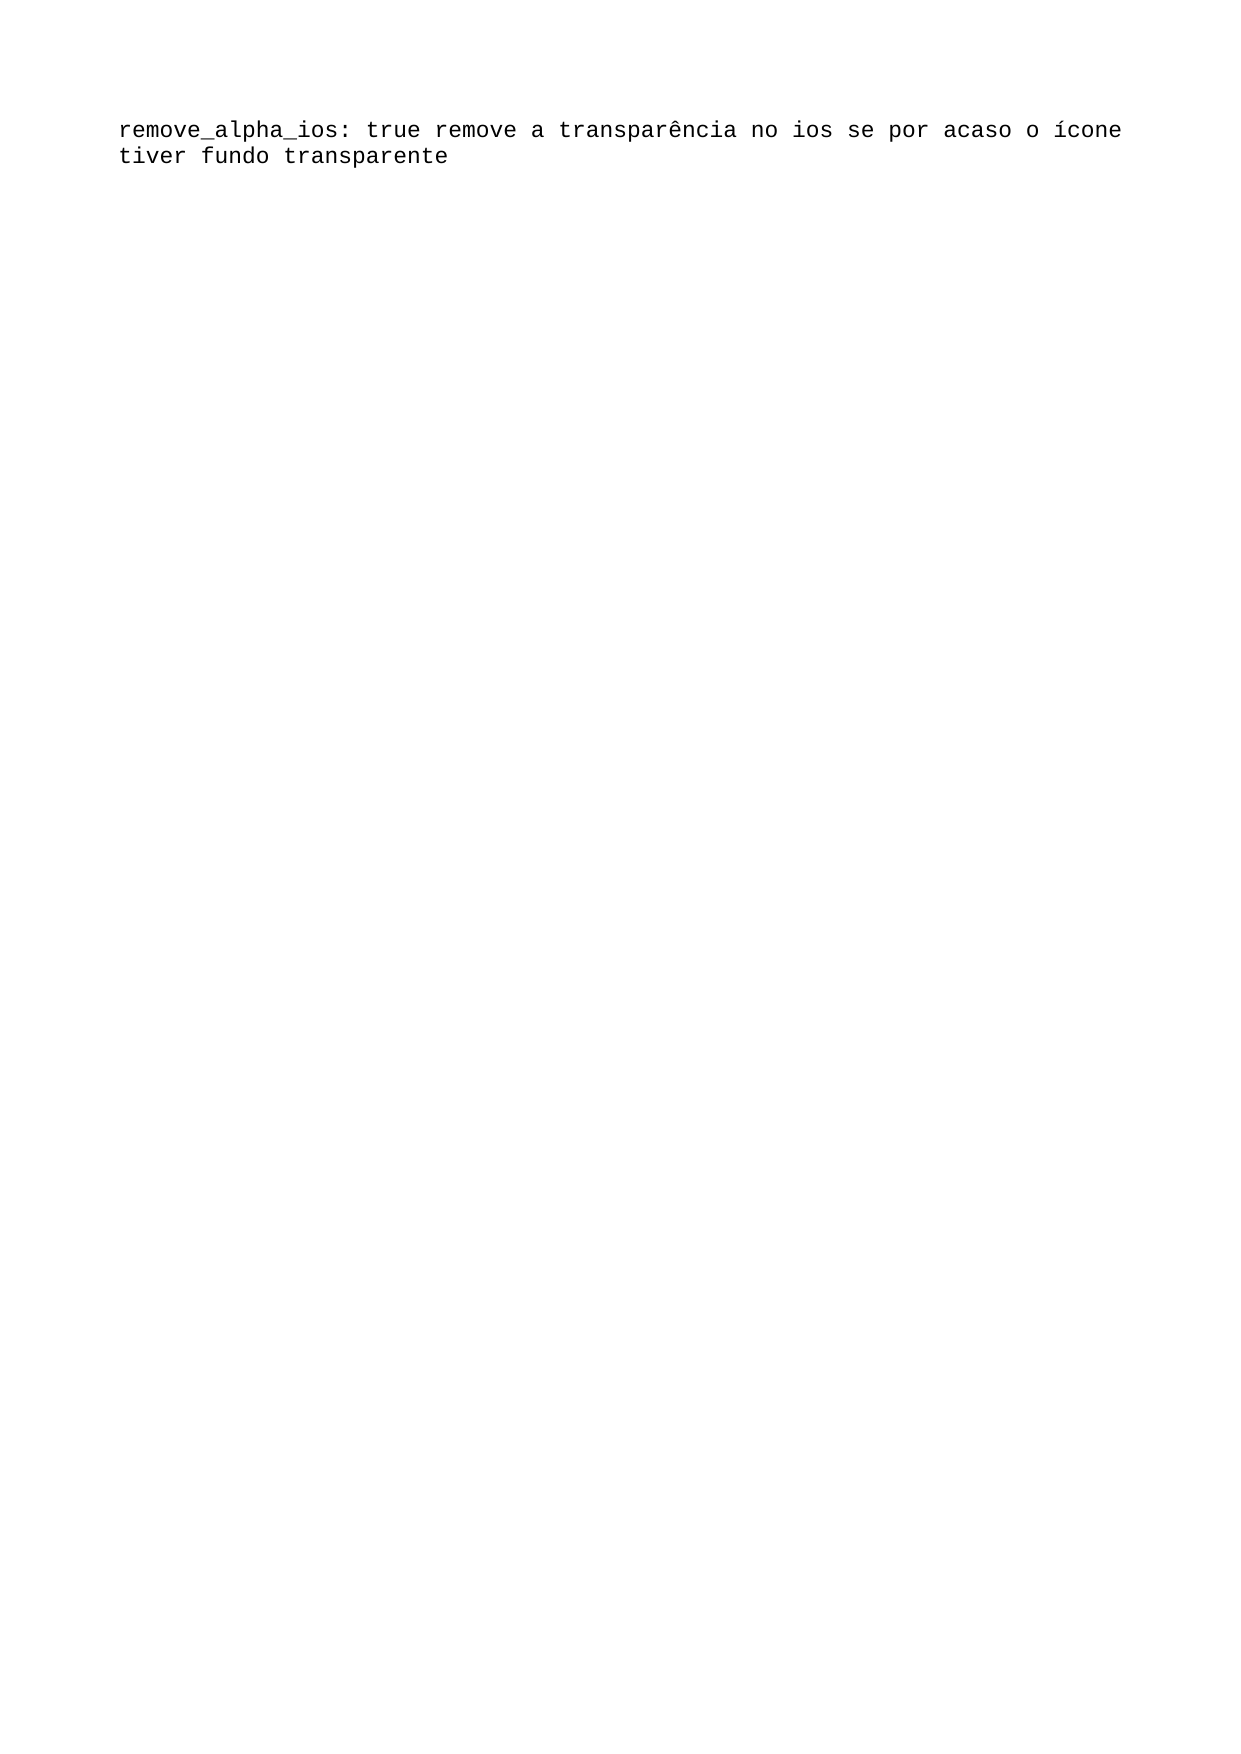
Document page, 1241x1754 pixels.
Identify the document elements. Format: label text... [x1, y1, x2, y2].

text remove_alpha_ios: true remove a transparência no ios se por acaso o ícone tiver fundo transparente [118, 118, 1122, 170]
